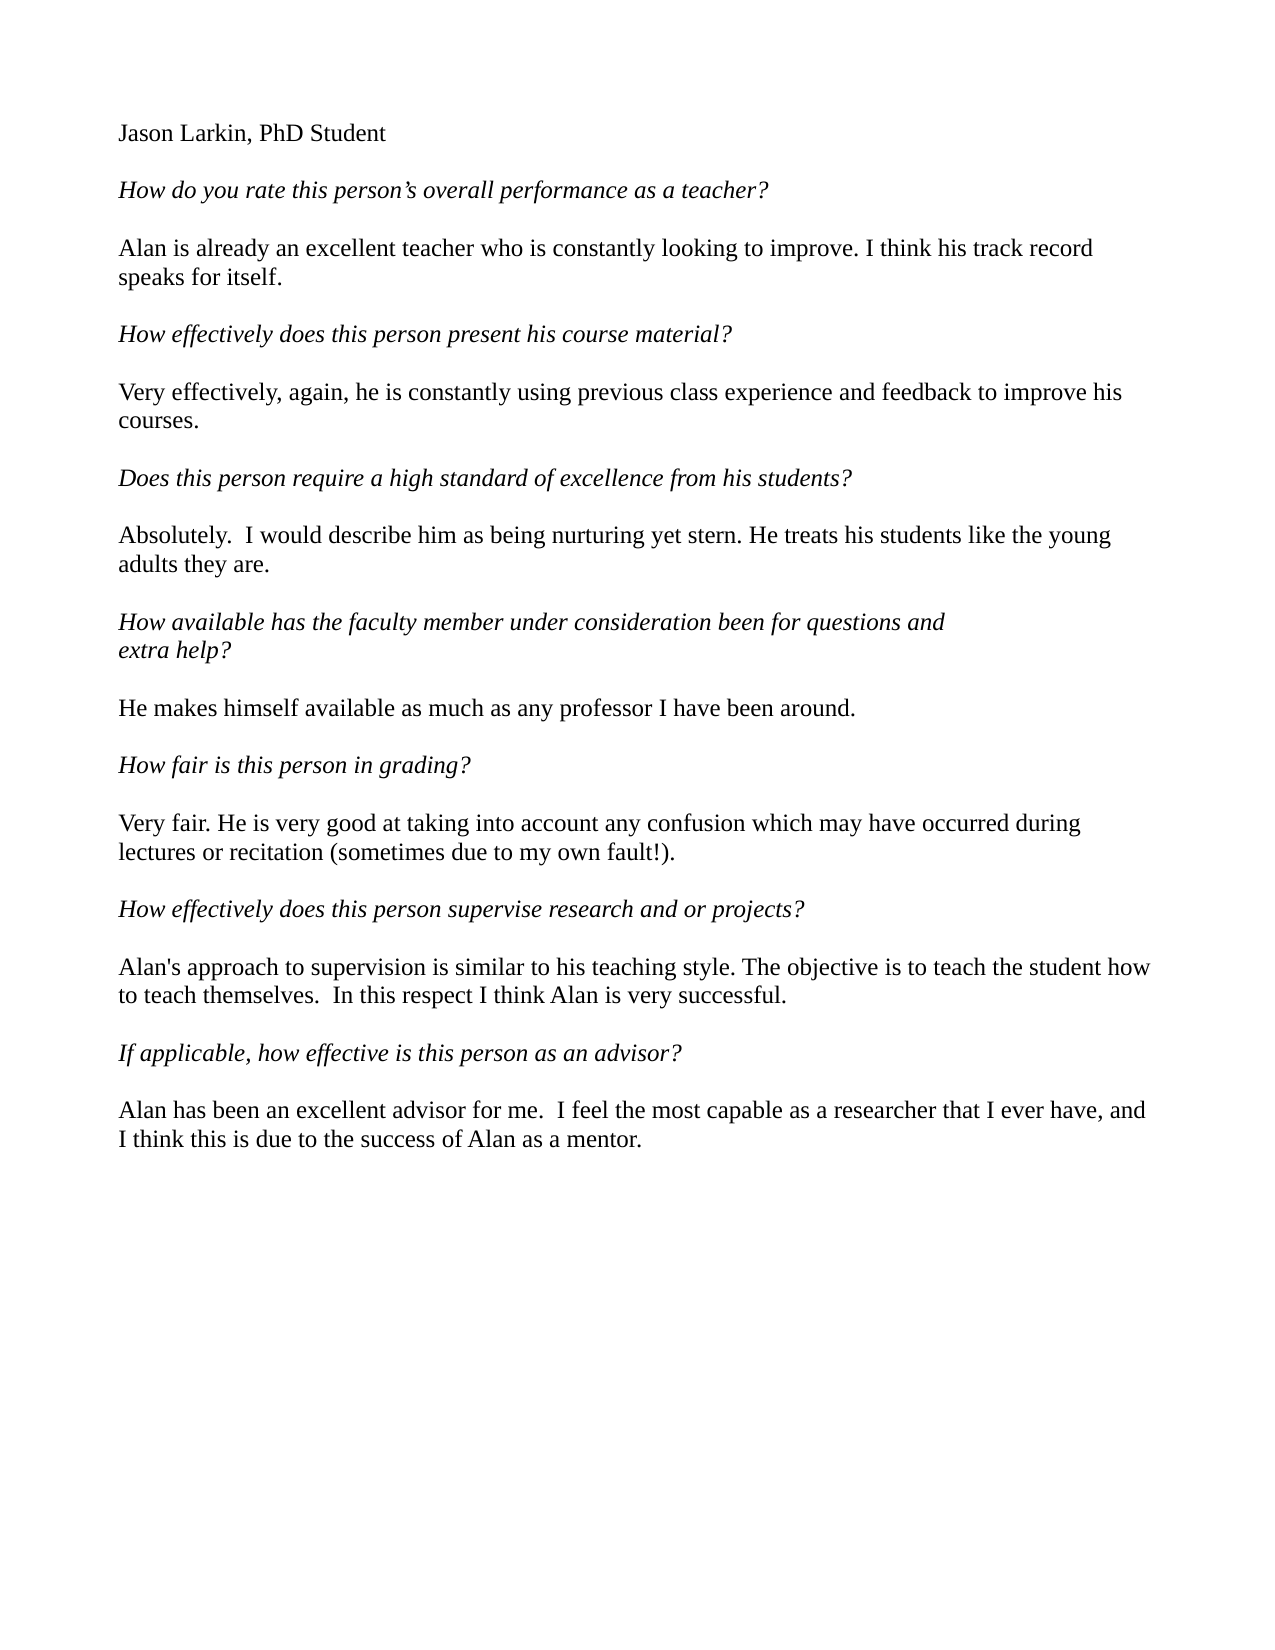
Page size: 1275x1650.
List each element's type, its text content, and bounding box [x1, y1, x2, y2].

text If applicable, how effective is this person as an advisor? [118, 1038, 1157, 1067]
text Does this person require a high standard of excellence from his students? [118, 463, 1157, 492]
text Absolutely. I would describe him as being nurturing yet stern. He treats his students like the young adults they are. [118, 521, 1157, 578]
text Alan has been an excellent advisor for me. I feel the most capable as a researcher that I ever have, and I think this is due to the success of Alan as a mentor. [118, 1096, 1157, 1153]
text Alan is already an excellent teacher who is constantly looking to improve. I think his track record speaks for itself. [118, 233, 1157, 291]
text How do you rate this person’s overall performance as a teacher? [118, 176, 1157, 204]
text Very effectively, again, he is constantly using previous class experience and feedback to improve his courses. [118, 377, 1157, 434]
text How available has the faculty member under consideration been for questions and [118, 607, 1157, 636]
text He makes himself available as much as any professor I have been around. [118, 693, 1157, 722]
text Jason Larkin, PhD Student [118, 118, 1157, 147]
text How fair is this person in grading? [118, 751, 1157, 779]
text extra help? [118, 636, 1157, 664]
text How effectively does this person supervise research and or projects? [118, 894, 1157, 923]
text Alan's approach to supervision is similar to his teaching style. The objective is to teach the student how to teach themselves. In this respect I think Alan is very successful. [118, 952, 1157, 1009]
text How effectively does this person present his course material? [118, 319, 1157, 348]
text Very fair. He is very good at taking into account any confusion which may have occurred during lectures or recitation (sometimes due to my own fault!). [118, 808, 1157, 866]
